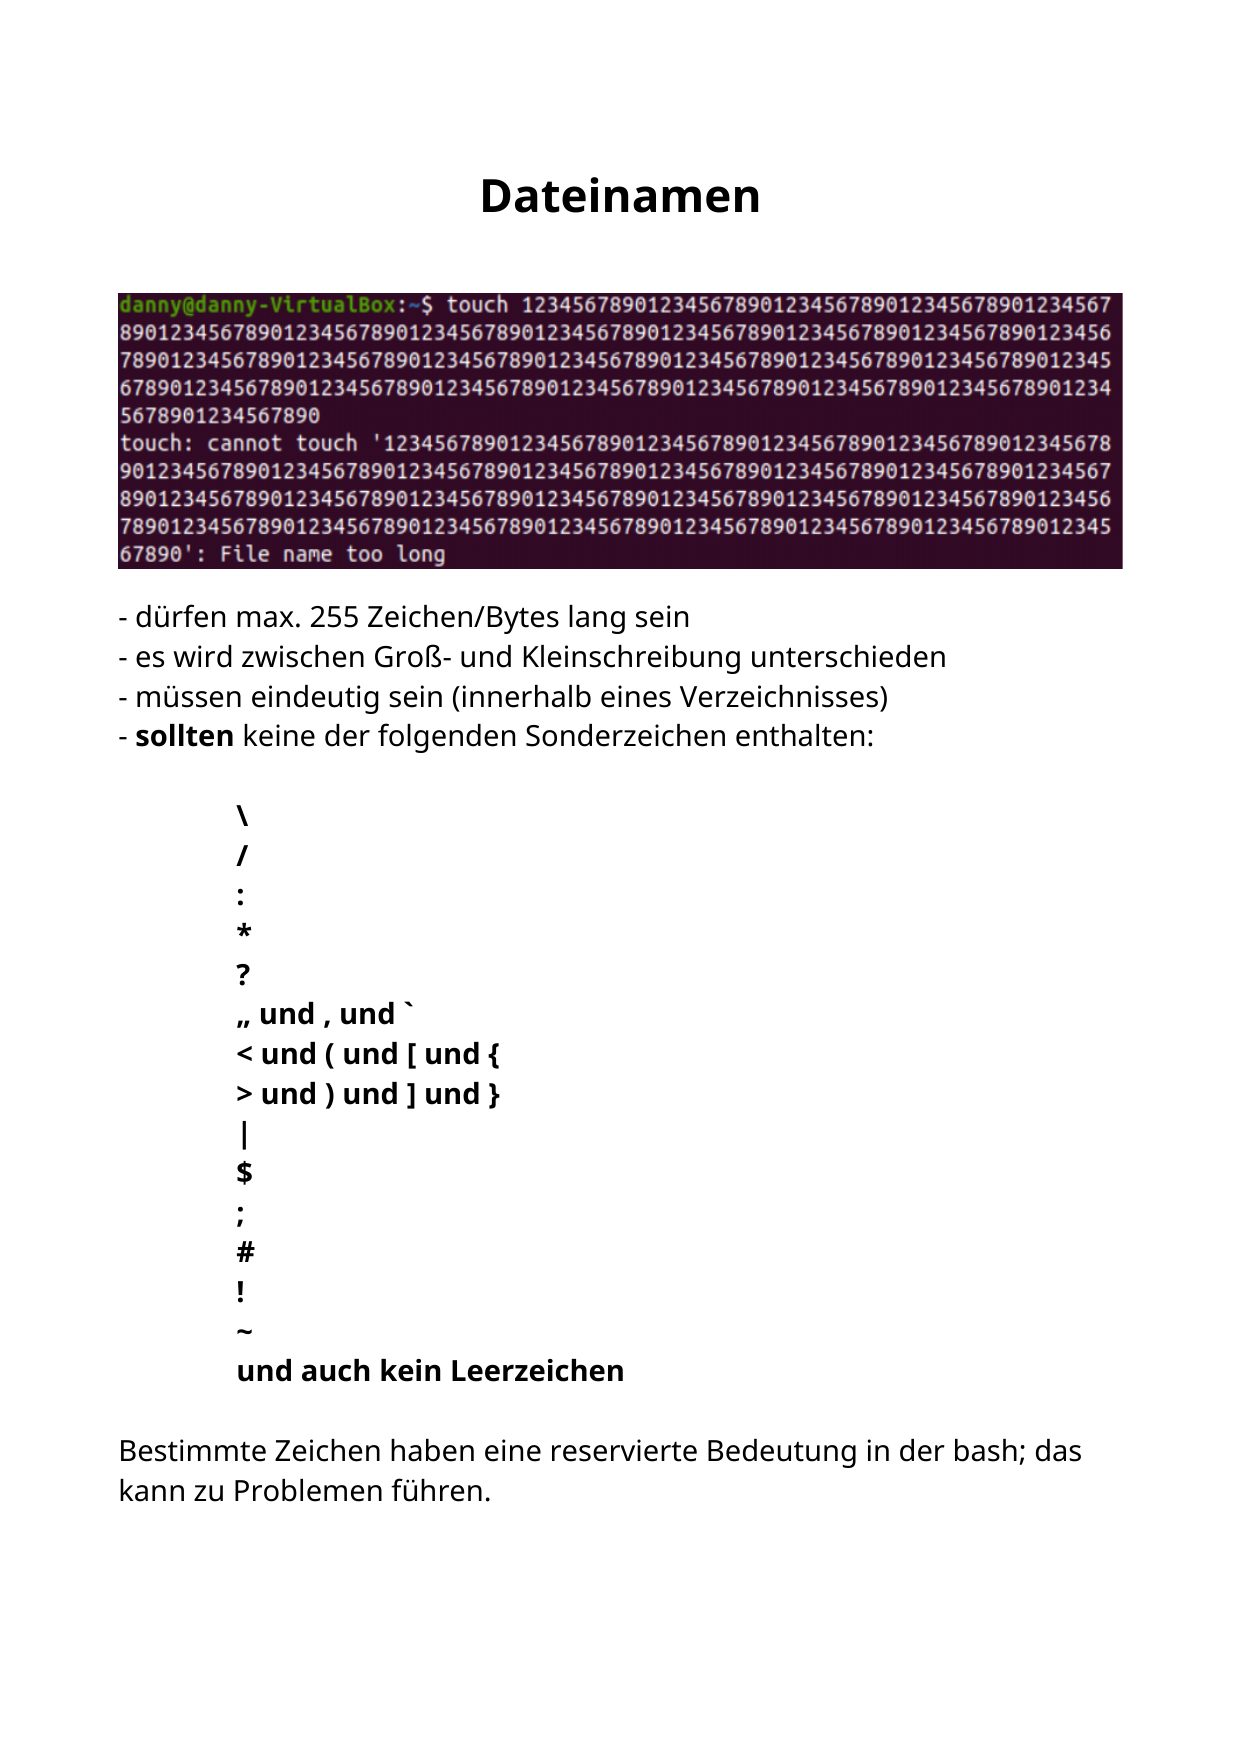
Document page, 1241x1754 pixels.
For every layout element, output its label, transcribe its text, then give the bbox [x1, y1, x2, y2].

text Dateinamen [118, 118, 1122, 254]
text - sollten keine der folgenden Sonderzeichen enthalten: \ / : * ? „ und ‚ und ` < und ( und [ und { > und ) und ] und } | $ ; # ! ~ und auch kein Leerzeichen Bestimmte Zeichen haben eine reservierte Bedeutung in der bash; das kann zu Problemen führen. [118, 716, 1122, 1509]
text - dürfen max. 255 Zeichen/Bytes lang sein - es wird zwischen Groß- und Kleinschreibung unterschieden - müssen eindeutig sein (innerhalb eines Verzeichnisses) [118, 597, 1122, 716]
